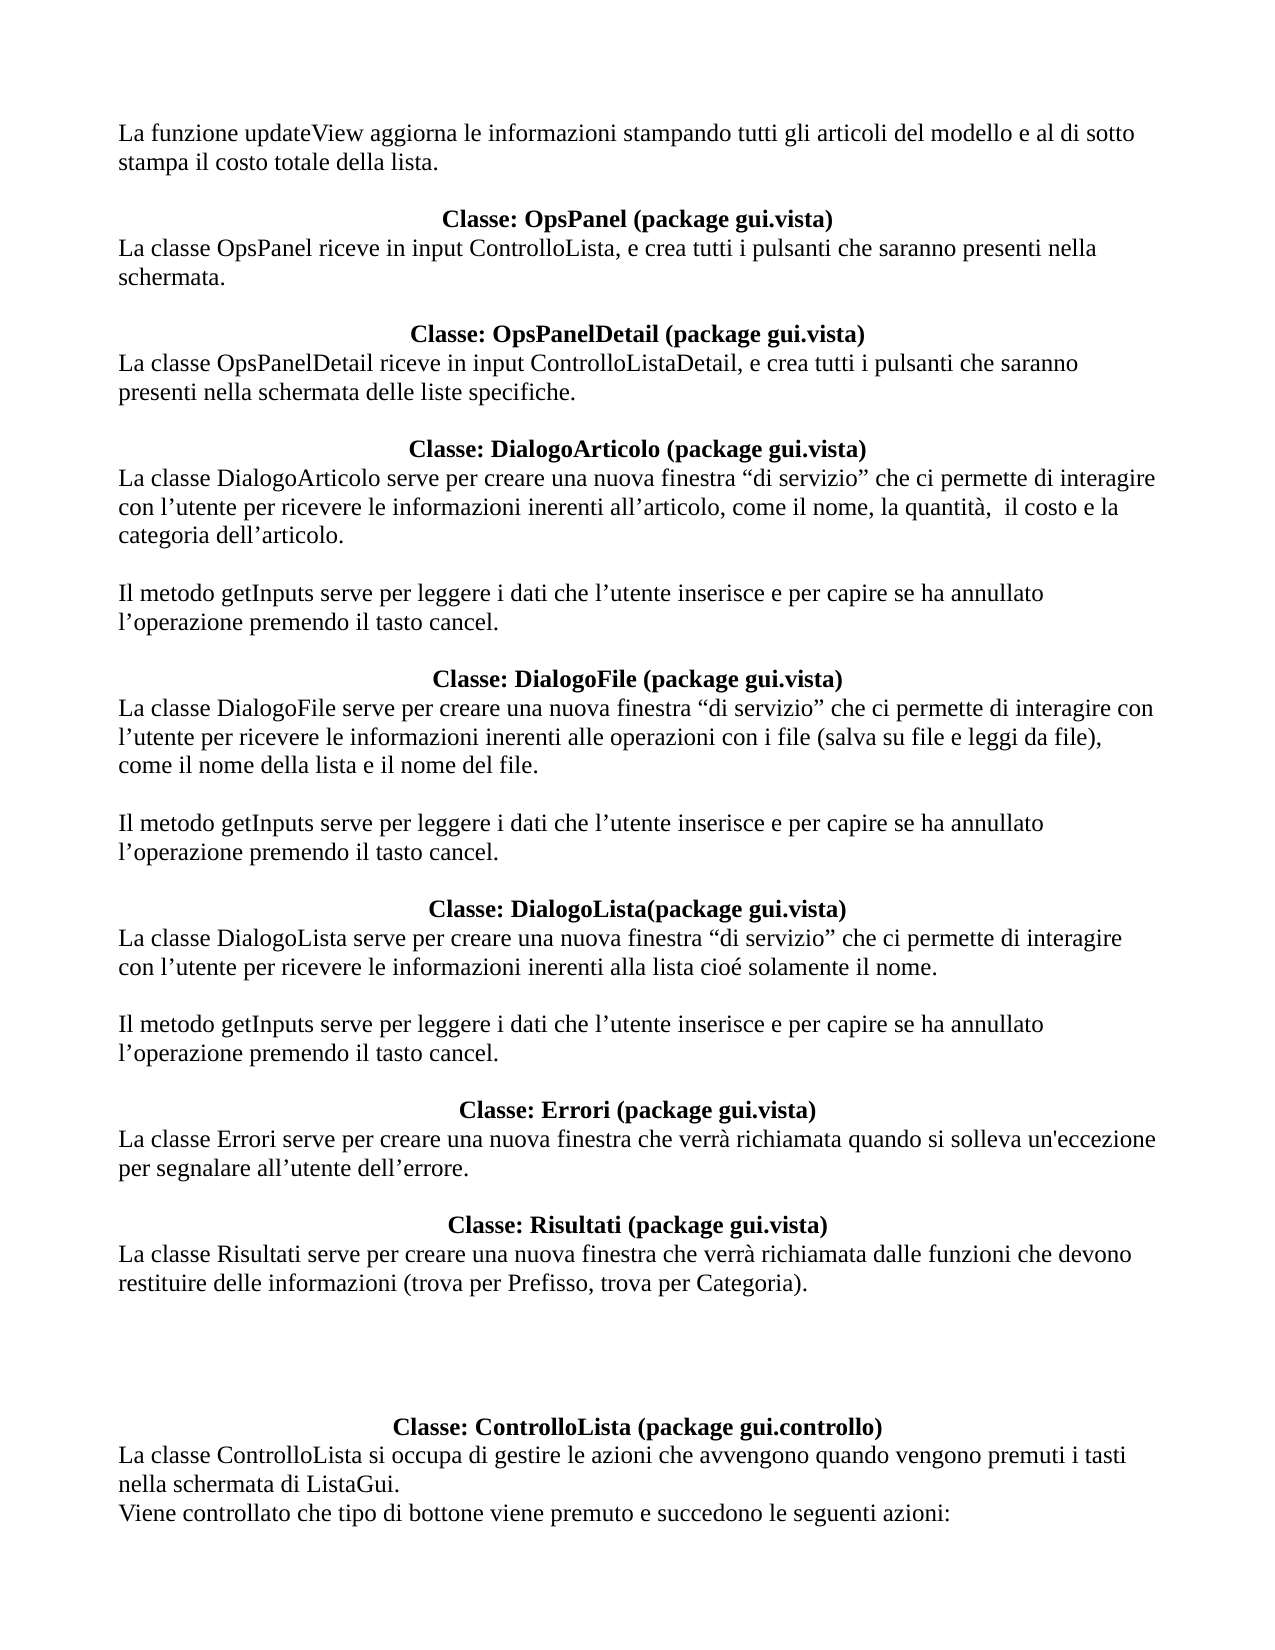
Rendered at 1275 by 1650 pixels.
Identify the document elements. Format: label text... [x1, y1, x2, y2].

text La classe DialogoFile serve per creare una nuova finestra “di servizio” che ci permette di interagire con l’utente per ricevere le informazioni inerenti alle operazioni con i file (salva su file e leggi da file), come il nome della lista e il nome del file. [118, 693, 1157, 779]
text La classe DialogoLista serve per creare una nuova finestra “di servizio” che ci permette di interagire con l’utente per ricevere le informazioni inerenti alla lista cioé solamente il nome. [118, 923, 1157, 981]
text La classe DialogoArticolo serve per creare una nuova finestra “di servizio” che ci permette di interagire con l’utente per ricevere le informazioni inerenti all’articolo, come il nome, la quantità, il costo e la categoria dell’articolo. [118, 463, 1157, 549]
text Viene controllato che tipo di bottone viene premuto e succedono le seguenti azioni: [118, 1498, 1157, 1527]
text Classe: DialogoArticolo (package gui.vista) [118, 434, 1157, 463]
text La funzione updateView aggiorna le informazioni stampando tutti gli articoli del modello e al di sotto stampa il costo totale della lista. [118, 118, 1157, 176]
text La classe Risultati serve per creare una nuova finestra che verrà richiamata dalle funzioni che devono restituire delle informazioni (trova per Prefisso, trova per Categoria). [118, 1239, 1157, 1297]
text Classe: DialogoFile (package gui.vista) [118, 664, 1157, 693]
text Classe: OpsPanel (package gui.vista) [118, 204, 1157, 233]
text La classe OpsPanelDetail riceve in input ControlloListaDetail, e crea tutti i pulsanti che saranno presenti nella schermata delle liste specifiche. [118, 348, 1157, 406]
text La classe OpsPanel riceve in input ControlloLista, e crea tutti i pulsanti che saranno presenti nella schermata. [118, 233, 1157, 291]
text La classe Errori serve per creare una nuova finestra che verrà richiamata quando si solleva un'eccezione per segnalare all’utente dell’errore. [118, 1124, 1157, 1182]
text Classe: Risultati (package gui.vista) [118, 1211, 1157, 1239]
text Il metodo getInputs serve per leggere i dati che l’utente inserisce e per capire se ha annullato l’operazione premendo il tasto cancel. [118, 1009, 1157, 1067]
text Classe: DialogoLista(package gui.vista) [118, 894, 1157, 923]
text Classe: ControlloLista (package gui.controllo) [118, 1412, 1157, 1441]
text Il metodo getInputs serve per leggere i dati che l’utente inserisce e per capire se ha annullato l’operazione premendo il tasto cancel. [118, 578, 1157, 636]
text Il metodo getInputs serve per leggere i dati che l’utente inserisce e per capire se ha annullato l’operazione premendo il tasto cancel. [118, 808, 1157, 866]
text La classe ControlloLista si occupa di gestire le azioni che avvengono quando vengono premuti i tasti nella schermata di ListaGui. [118, 1441, 1157, 1498]
text Classe: OpsPanelDetail (package gui.vista) [118, 319, 1157, 348]
text Classe: Errori (package gui.vista) [118, 1096, 1157, 1124]
